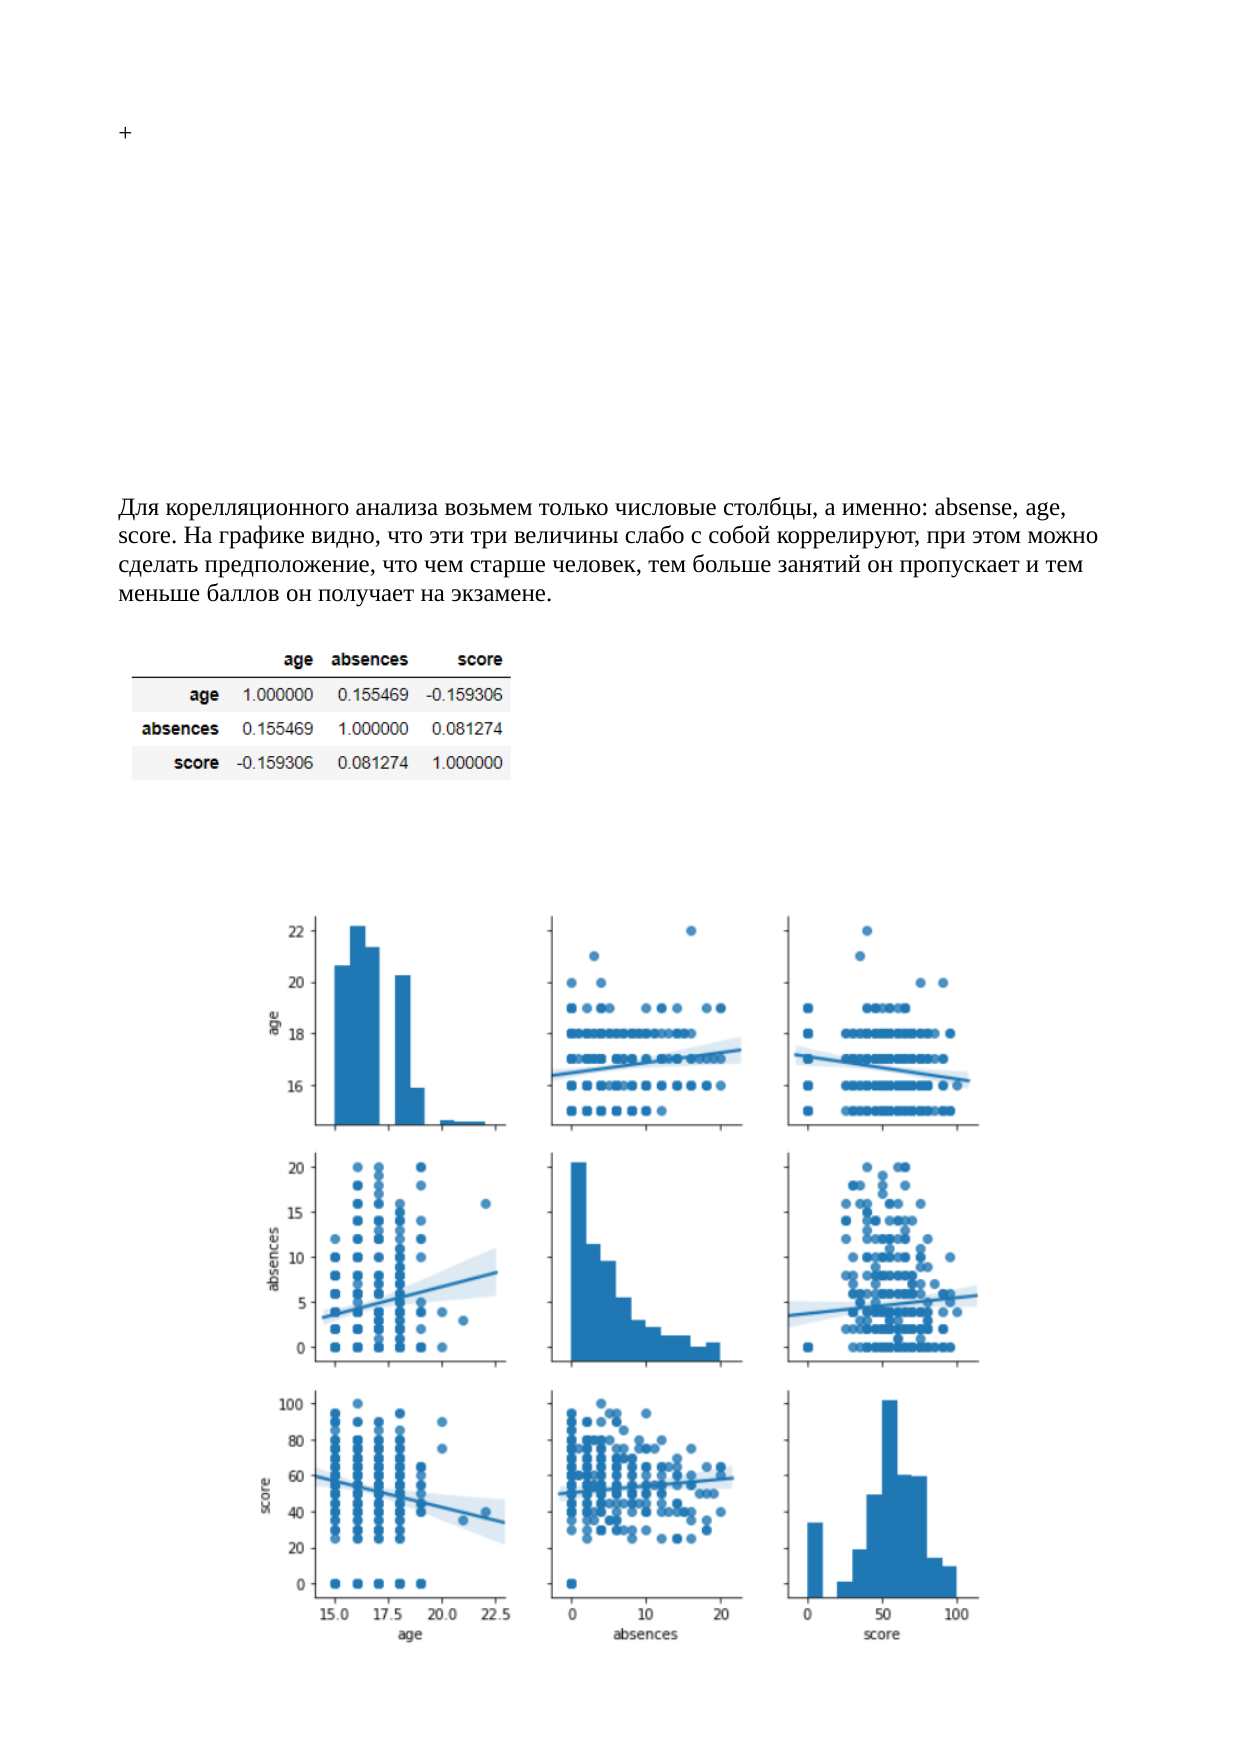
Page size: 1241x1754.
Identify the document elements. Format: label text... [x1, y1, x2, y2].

picture [240, 894, 1000, 1652]
picture [127, 639, 525, 784]
text score. На графике видно, что эти три величины слабо с собой коррелируют, при этом можно сделать предположение, что чем старше человек, тем больше занятий он пропускает и тем меньше баллов он получает на экзамене. [118, 521, 1122, 607]
text + [118, 118, 1122, 147]
text Для корелляционного анализа возьмем только числовые столбцы, а именно: absense, age, [118, 492, 1122, 521]
